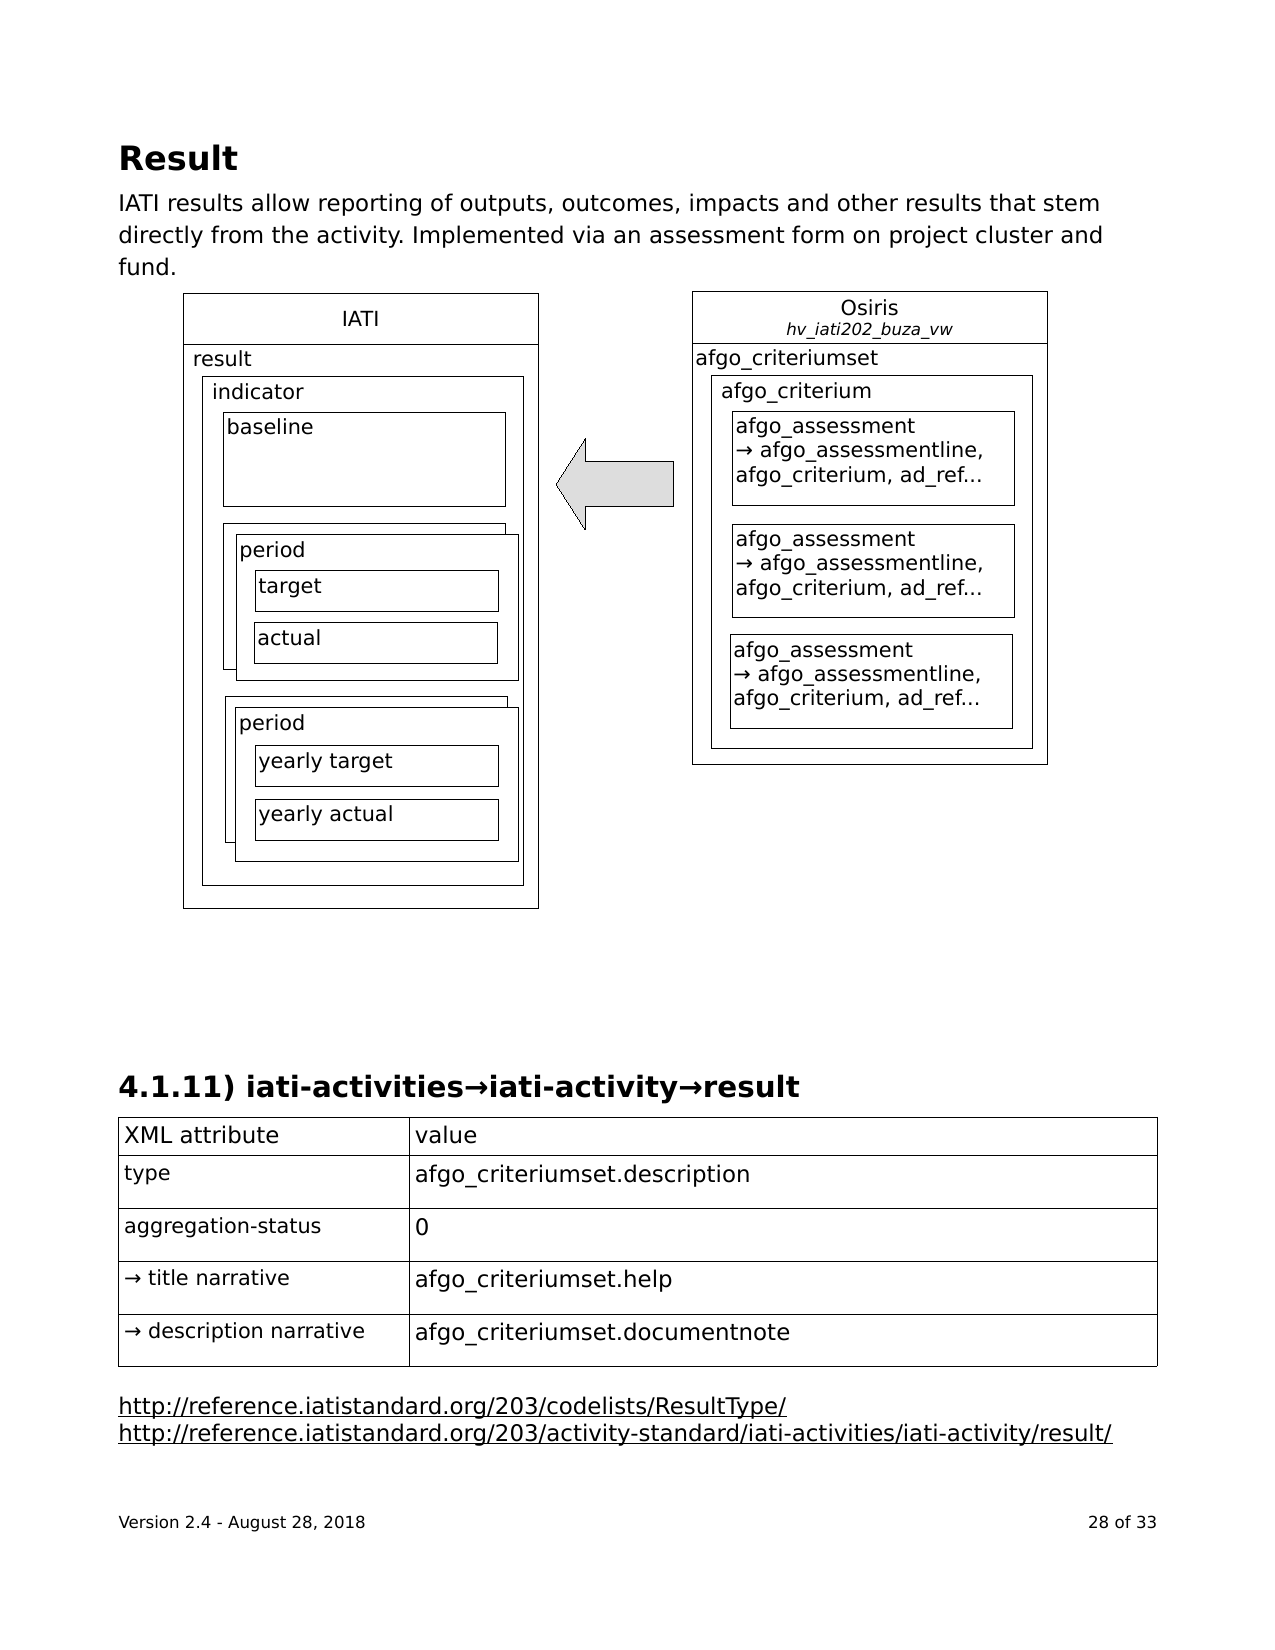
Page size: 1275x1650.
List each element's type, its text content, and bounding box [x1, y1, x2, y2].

text IATI results allow reporting of outputs, outcomes, impacts and other results that stem directly from the activity. Implemented via an assessment form on project cluster and fund. [118, 191, 1157, 345]
table_cell afgo_criteriumset.description [410, 1156, 1157, 1208]
table_cell 0 [410, 1209, 1157, 1261]
table_cell type [119, 1156, 409, 1208]
table_cell → description narrative [119, 1315, 409, 1366]
table_header XML attribute [119, 1118, 409, 1155]
subtitle Result [118, 139, 1157, 178]
table_cell → title narrative [119, 1262, 409, 1313]
table_cell aggregation-status [119, 1209, 409, 1261]
text http://reference.iatistandard.org/203/codelists/ResultType/ [118, 1367, 1157, 1420]
table_cell afgo_criteriumset.documentnote [410, 1315, 1157, 1366]
table_cell afgo_criteriumset.help [410, 1262, 1157, 1313]
text http://reference.iatistandard.org/203/activity-standard/iati-activities/iati-activity/result/ [118, 1420, 1157, 1446]
subtitle 4.1.11) iati-activities→iati-activity→result [118, 1070, 1157, 1104]
table_header value [410, 1118, 1157, 1155]
